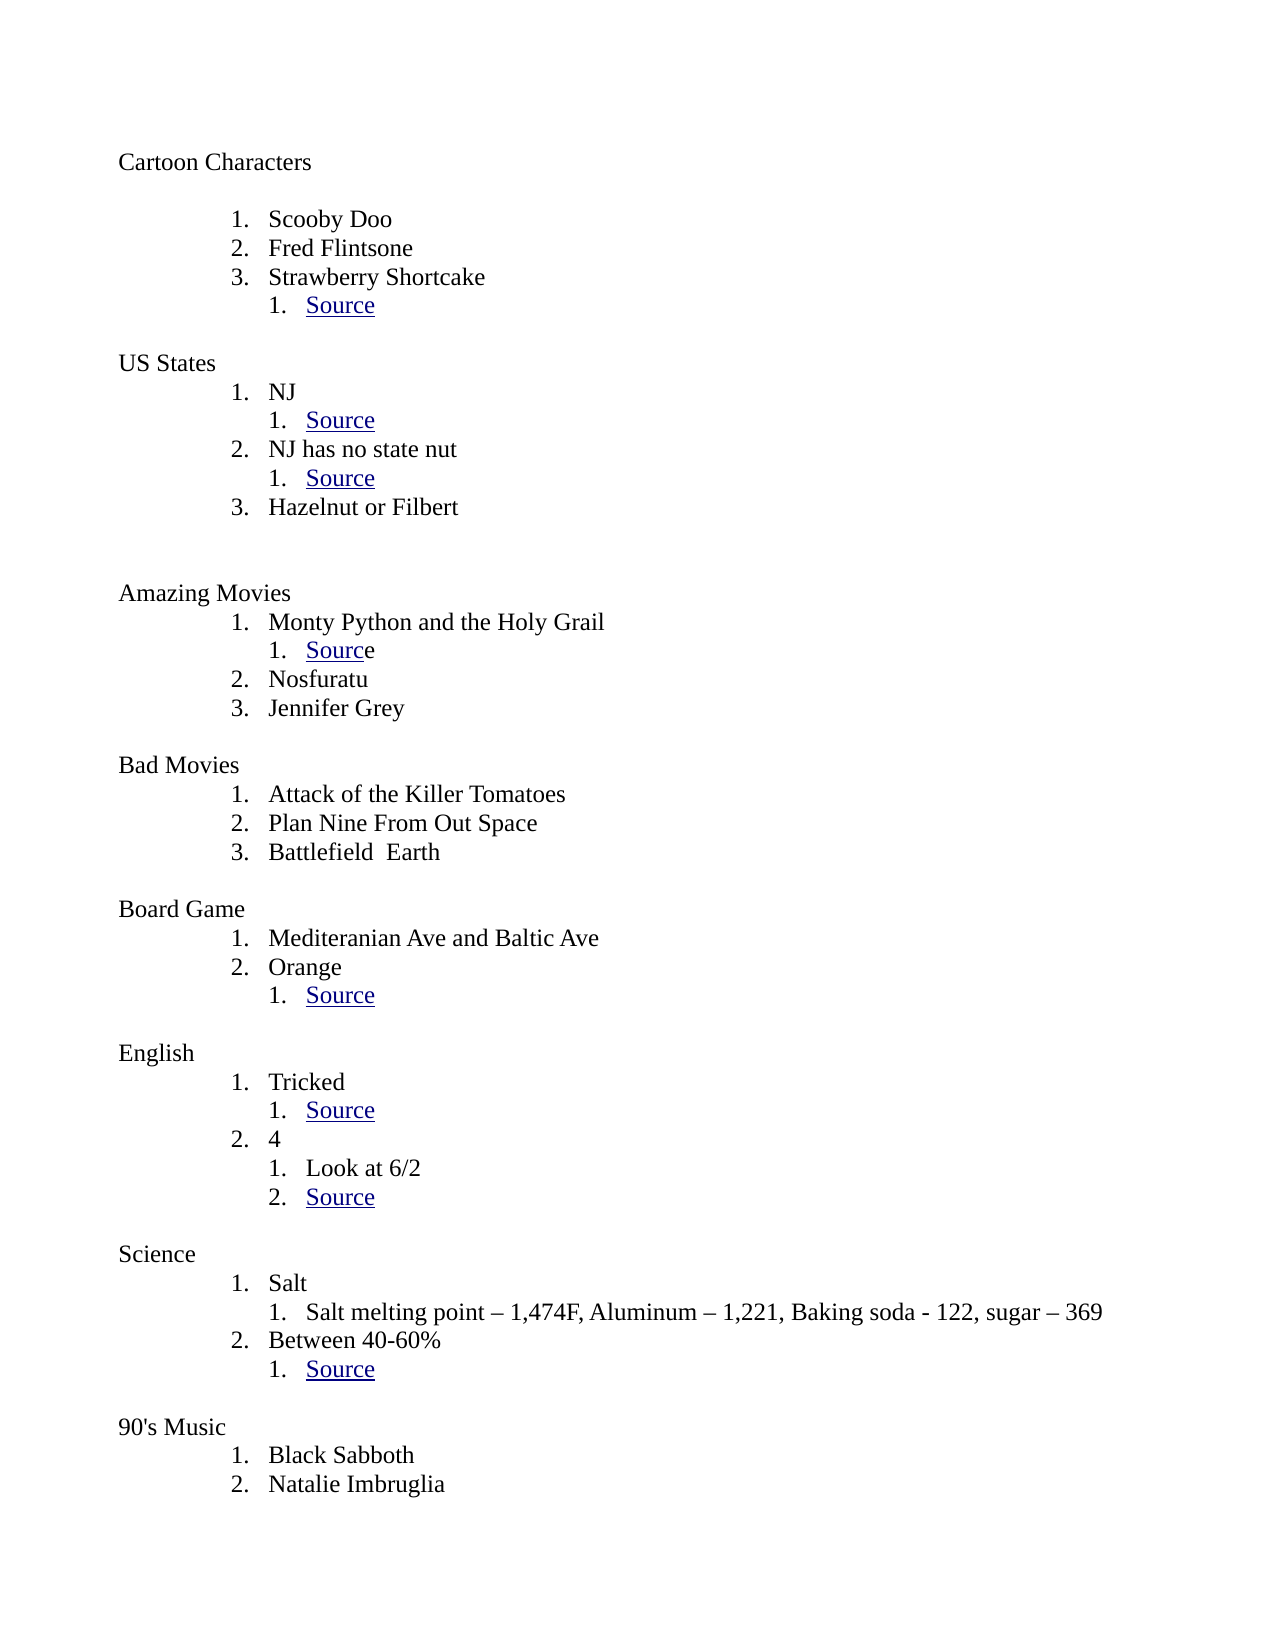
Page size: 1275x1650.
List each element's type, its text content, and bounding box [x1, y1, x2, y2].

list Source [268, 1096, 1157, 1124]
list Hazelnut or Filbert [231, 492, 1157, 521]
list NJ [231, 377, 1157, 406]
text US States [118, 348, 1157, 377]
list Nosfuratu [231, 664, 1157, 693]
list Mediteranian Ave and Baltic Ave [231, 923, 1157, 952]
list Strawberry Shortcake [231, 262, 1157, 291]
text Science [118, 1239, 1157, 1268]
text English [118, 1038, 1157, 1067]
text 90's Music [118, 1412, 1157, 1441]
list 4 [231, 1124, 1157, 1153]
text Board Game [118, 894, 1157, 923]
list Source [268, 981, 1157, 1009]
list Source [268, 636, 1157, 664]
list Orange [231, 952, 1157, 981]
list Natalie Imbruglia [231, 1469, 1157, 1498]
list Source [268, 406, 1157, 434]
list Monty Python and the Holy Grail [231, 607, 1157, 636]
list Black Sabboth [231, 1441, 1157, 1469]
list Battlefield Earth [231, 837, 1157, 866]
list Between 40-60% [231, 1326, 1157, 1354]
list Salt melting point – 1,474F, Aluminum – 1,221, Baking soda - 122, sugar – 369 [268, 1297, 1157, 1326]
list Attack of the Killer Tomatoes [231, 779, 1157, 808]
list Source [268, 1182, 1157, 1211]
text Cartoon Characters [118, 147, 1157, 176]
list Jennifer Grey [231, 693, 1157, 722]
text Bad Movies [118, 751, 1157, 779]
list Look at 6/2 [268, 1153, 1157, 1182]
list Salt [231, 1268, 1157, 1297]
list Fred Flintsone [231, 233, 1157, 262]
list Source [268, 463, 1157, 492]
list Source [268, 291, 1157, 319]
list Source [268, 1354, 1157, 1383]
list NJ has no state nut [231, 434, 1157, 463]
list Tricked [231, 1067, 1157, 1096]
list Plan Nine From Out Space [231, 808, 1157, 837]
text Amazing Movies [118, 578, 1157, 607]
list Scooby Doo [231, 204, 1157, 233]
